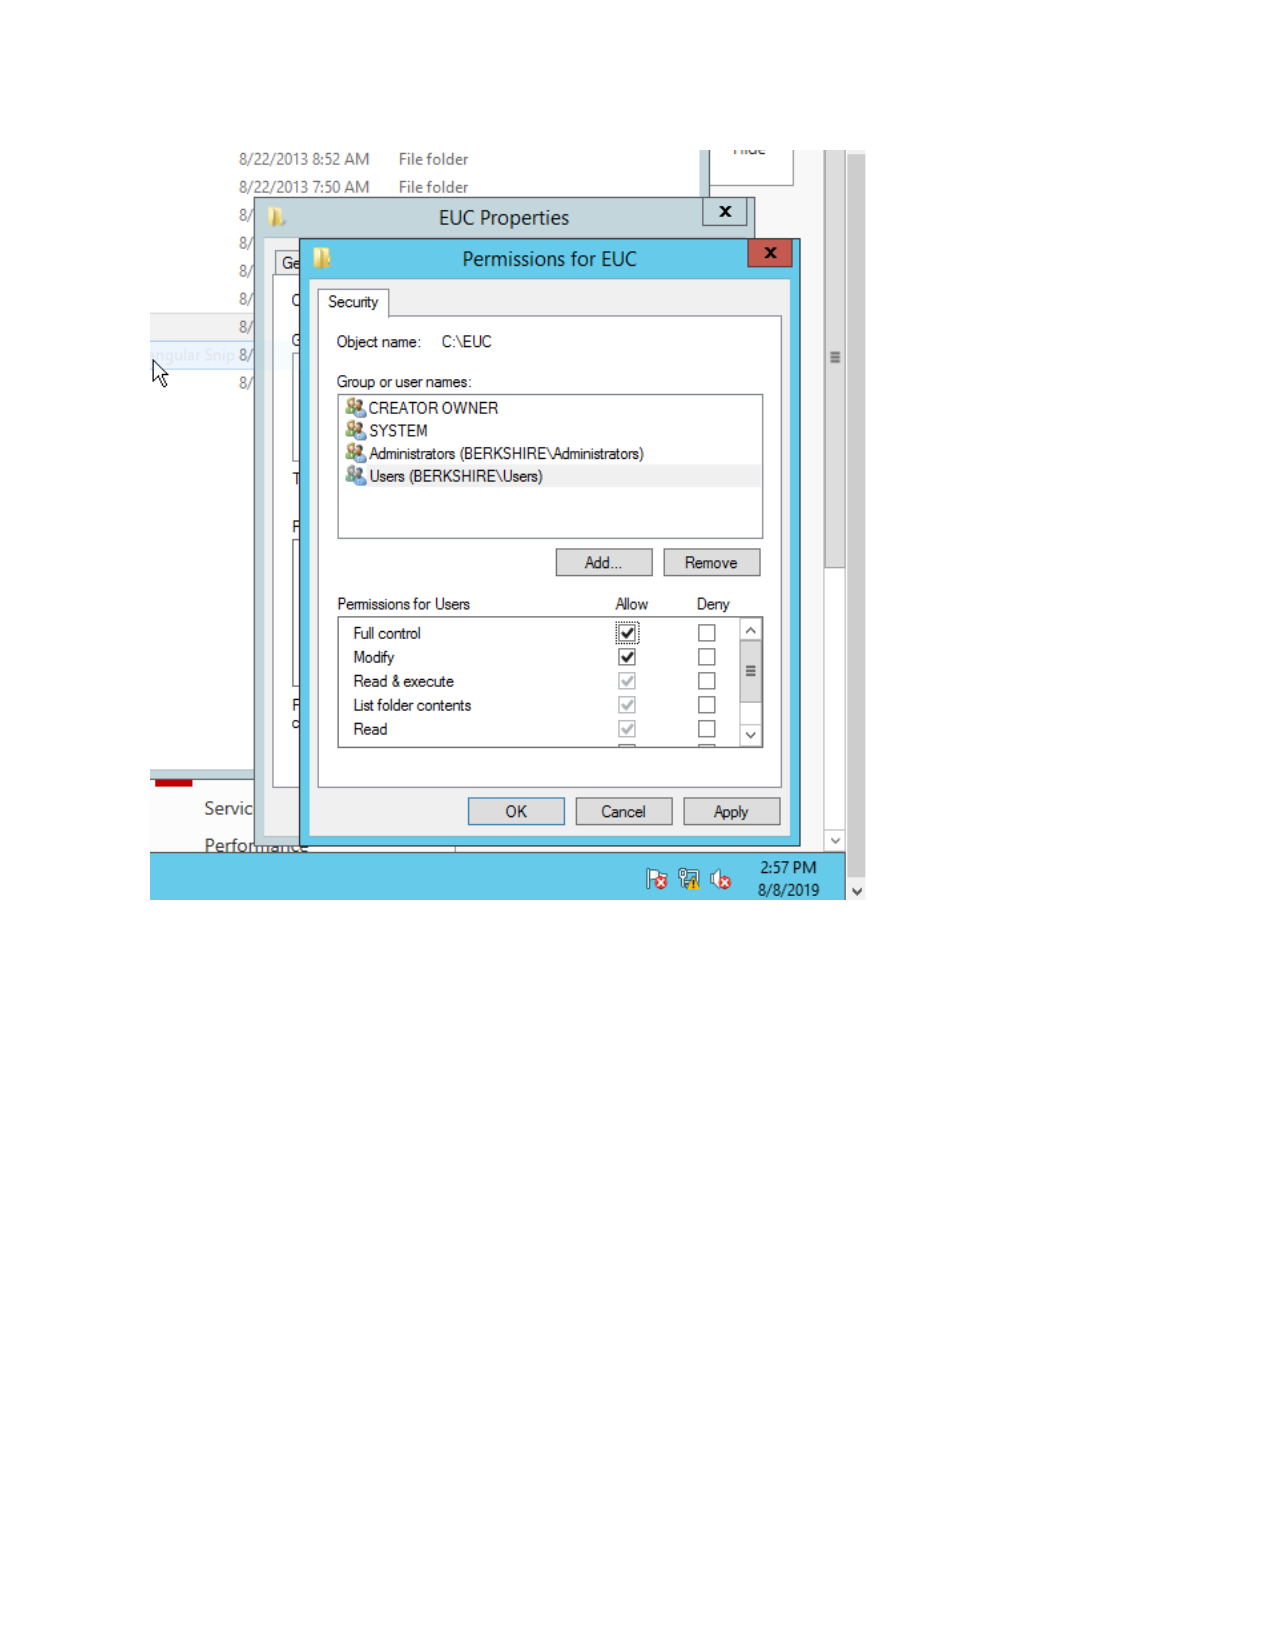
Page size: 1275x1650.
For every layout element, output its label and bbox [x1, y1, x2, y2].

picture [150, 150, 866, 900]
